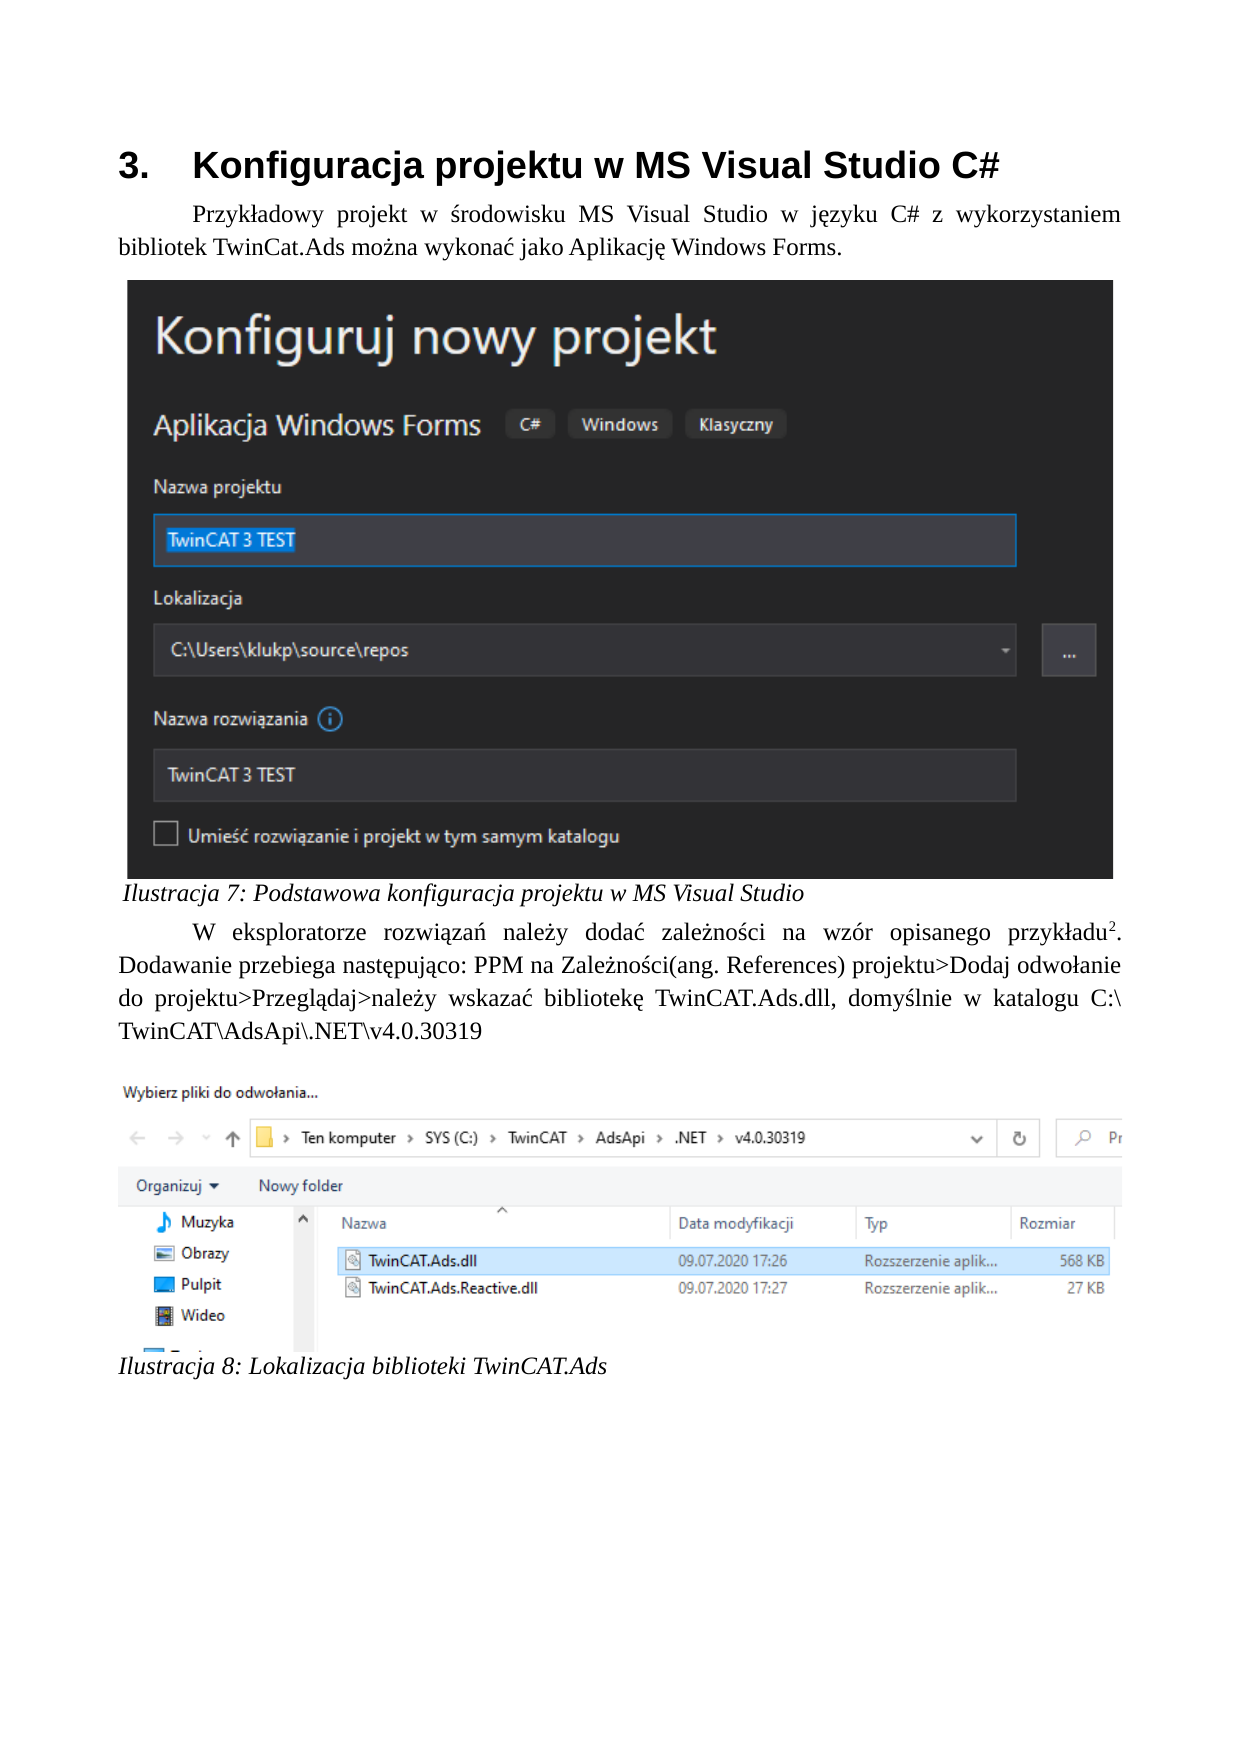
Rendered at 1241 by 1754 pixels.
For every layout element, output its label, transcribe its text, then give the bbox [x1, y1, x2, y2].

text Ilustracja 8: Lokalizacja biblioteki TwinCAT.Ads [118, 1352, 1122, 1380]
subtitle Konfiguracja projektu w MS Visual Studio C# [118, 143, 1122, 187]
text Ilustracja 7: Podstawowa konfiguracja projektu w MS Visual Studio [122, 292, 1118, 907]
picture [127, 280, 1114, 879]
text W eksploratorze rozwiązań należy dodać zależności na wzór opisanego przykładu. Dodawanie przebiega następująco: PPM na Zależności(ang. References) projektu>Dodaj odwołanie do projektu>Przeglądaj>należy wskazać bibliotekę TwinCAT.Ads.dll, domyślnie w katalogu C:\TwinCAT\AdsApi\.NET\v4.0.30319 [118, 280, 1122, 1045]
picture [118, 1076, 1123, 1352]
text Przykładowy projekt w środowisku MS Visual Studio w języku C# z wykorzystaniem bibliotek TwinCat.Ads można wykonać jako Aplikację Windows Forms. [118, 199, 1122, 261]
